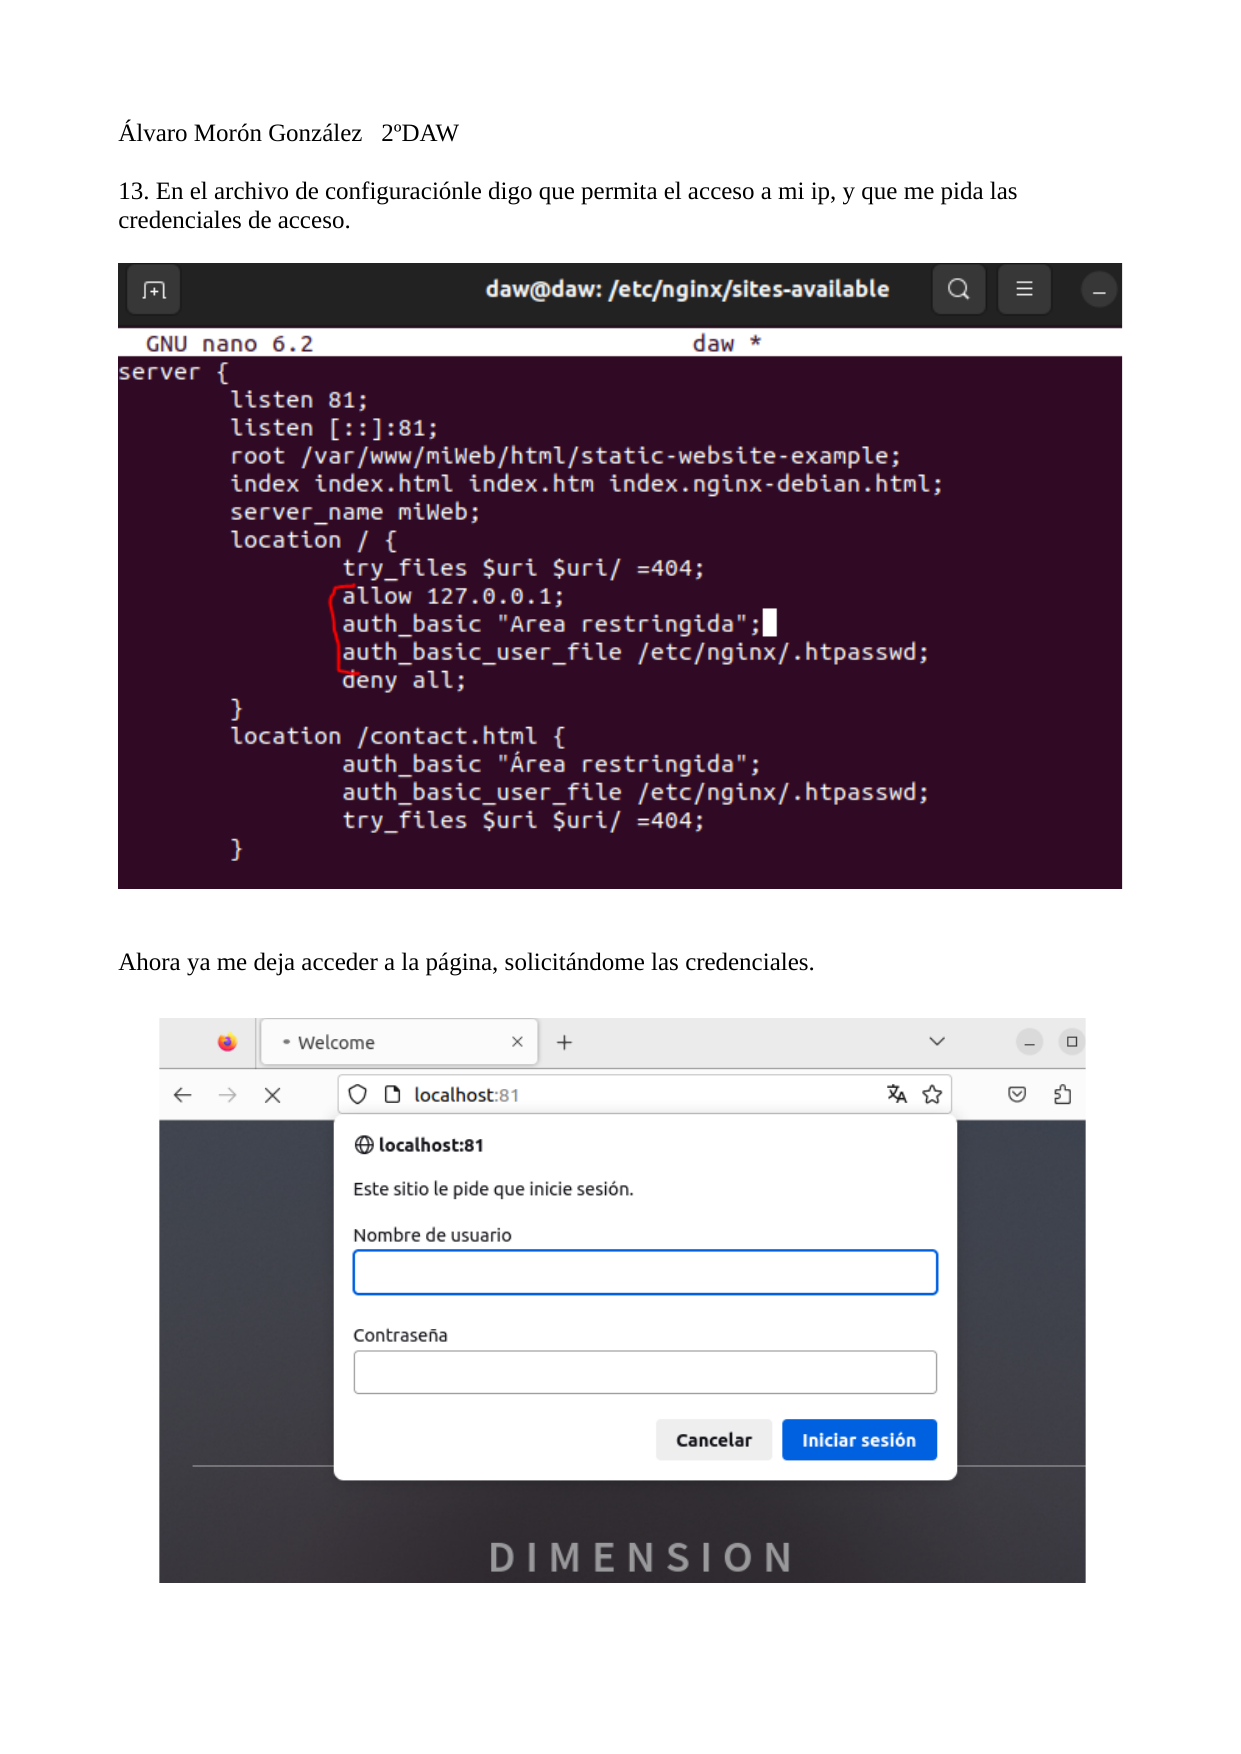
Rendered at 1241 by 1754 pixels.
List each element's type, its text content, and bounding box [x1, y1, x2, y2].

text 13. En el archivo de configuraciónle digo que permita el acceso a mi ip, y que me pida las credenciales de acceso. [118, 176, 1122, 234]
picture [118, 263, 1123, 889]
text Ahora ya me deja acceder a la página, solicitándome las credenciales. [118, 947, 1122, 975]
picture [159, 1018, 1086, 1583]
